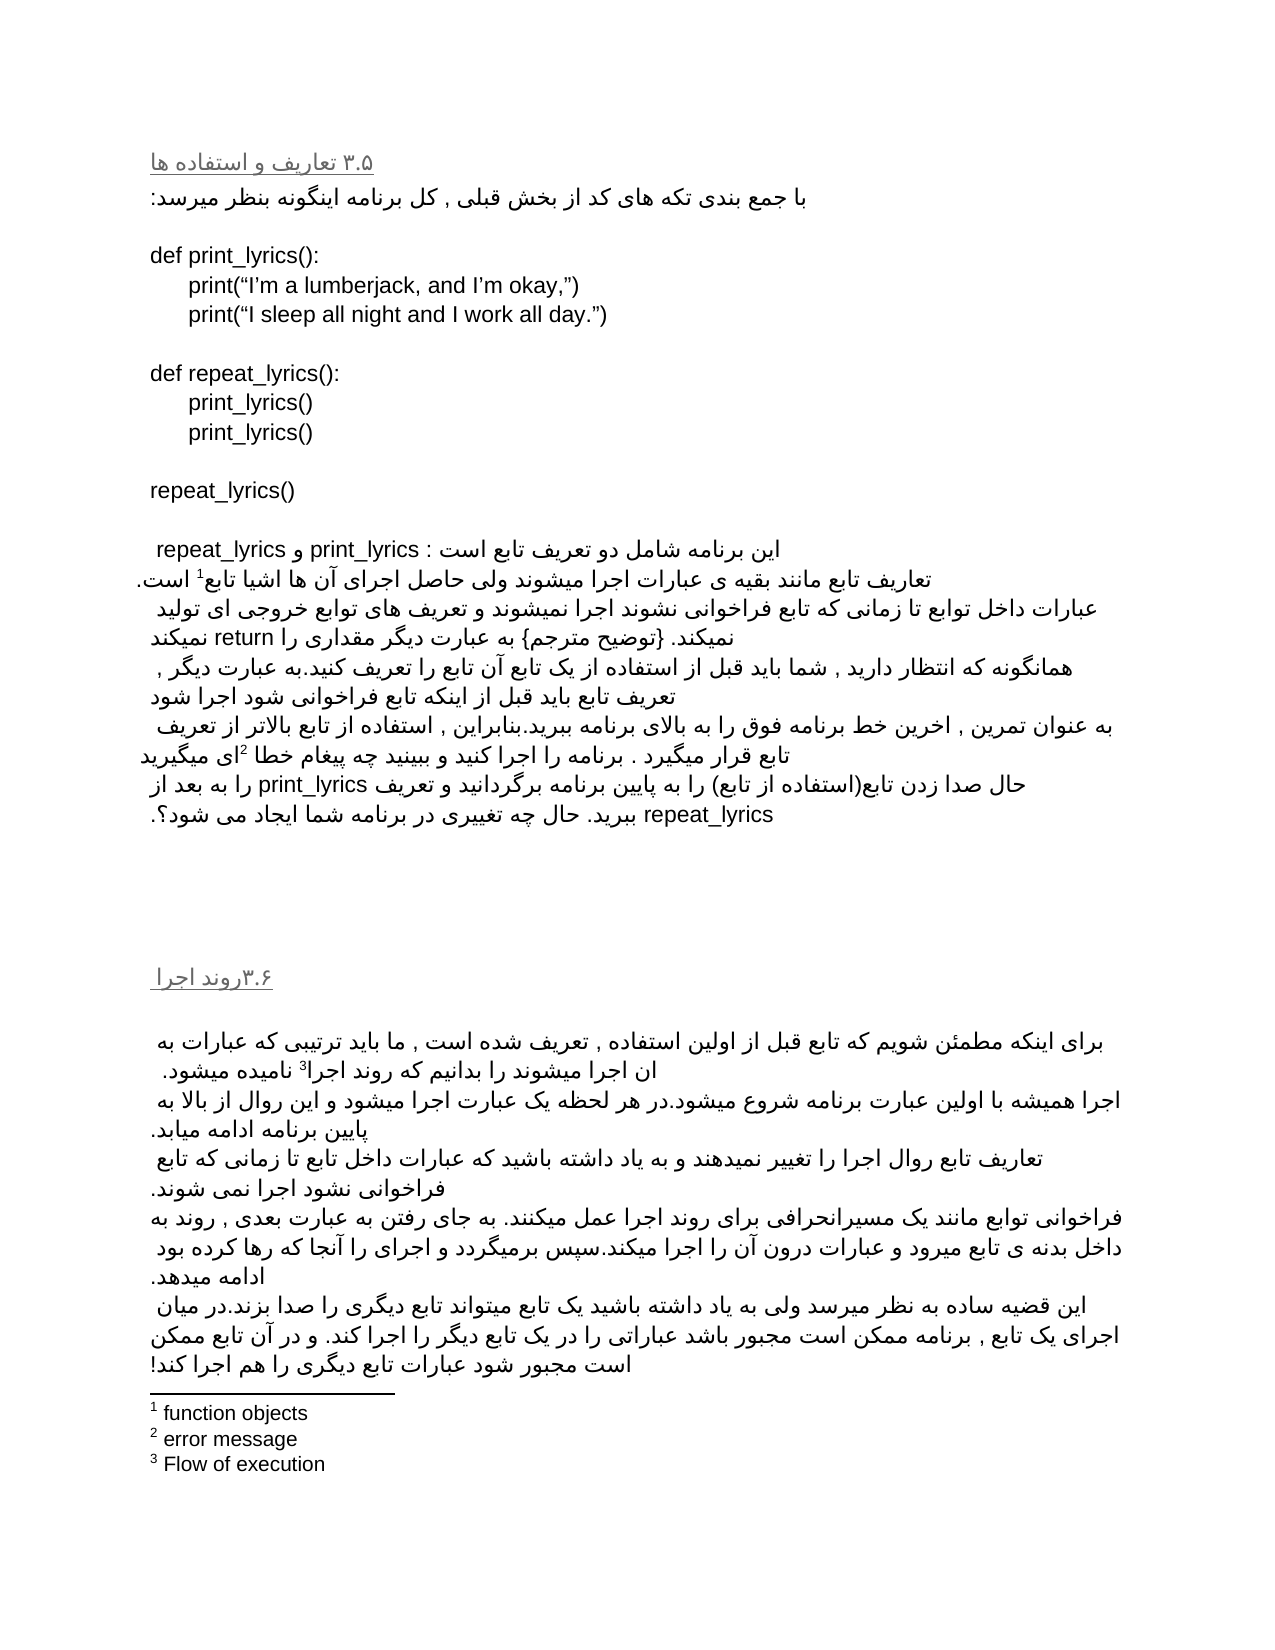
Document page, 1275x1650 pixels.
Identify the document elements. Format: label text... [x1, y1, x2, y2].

text برای اینکه مطمئن شویم که تابع قبل از اولین استفاده , تعریف شده است , ما باید ترتیبی که عبارات به ان اجرا میشوند را بدانیم که روند اجرا نامیده میشود. [150, 1028, 1125, 1083]
text این برنامه شامل دو تعریف تابع است : print_lyrics و repeat_lyrics [150, 537, 1125, 562]
text def print_lyrics(): [150, 243, 1125, 269]
text عبارات داخل توابع تا زمانی که تابع فراخوانی نشوند اجرا نمیشوند و تعریف های توابع خروجی ای تولید نمیکند. {توضیح مترجم} به عبارت دیگر مقداری را return نمیکند [150, 596, 1125, 651]
text Flow of execution [150, 1451, 1125, 1477]
text تعاریف تابع روال اجرا را تغییر نمیدهند و به یاد داشته باشید که عبارات داخل تابع تا زمانی که تابع فراخوانی نشود اجرا نمی شوند. [150, 1146, 1125, 1201]
subtitle ۳.۵ تعاریف و استفاده ها [150, 150, 1125, 180]
text print(“I’m a lumberjack, and I’m okay,”) [150, 272, 1125, 298]
text همانگونه که انتظار دارید , شما باید قبل از استفاده از یک تابع آن تابع را تعریف کنید.به عبارت دیگر , تعریف تابع باید قبل از اینکه تابع فراخوانی شود اجرا شود [150, 654, 1125, 709]
text def repeat_lyrics(): [150, 361, 1125, 386]
text repeat_lyrics() [150, 478, 1125, 504]
text این قضیه ساده به نظر میرسد ولی به یاد داشته باشید یک تابع میتواند تابع دیگری را صدا بزند.در میان اجرای یک تابع , برنامه ممکن است مجبور باشد عباراتی را در یک تابع دیگر را اجرا کند. و در آن تابع ممکن است مجبور شود عبارات تابع دیگری را هم اجرا کند! [150, 1293, 1125, 1377]
text error message [150, 1426, 1125, 1451]
text print(“I sleep all night and I work all day.”) [150, 302, 1125, 327]
text با جمع بندی تکه های کد از بخش قبلی , کل برنامه اینگونه بنظر میرسد: [150, 184, 1125, 210]
text اجرا همیشه با اولین عبارت برنامه شروع میشود.در هر لحظه یک عبارت اجرا میشود و این روال از بالا به پایین برنامه ادامه میابد. [150, 1087, 1125, 1142]
text حال صدا زدن تابع(استفاده از تابع) را به پایین برنامه برگردانید و تعریف print_lyrics را به بعد از repeat_lyrics ببرید. حال چه تغییری در برنامه شما ایجاد می شود؟. [150, 772, 1125, 827]
text فراخوانی توابع مانند یک مسیرانحرافی برای روند اجرا عمل میکنند. به جای رفتن به عبارت بعدی , روند به داخل بدنه ی تابع میرود و عبارات درون آن را اجرا میکند.سپس برمیگردد و اجرای را آنجا که رها کرده بود ادامه میدهد. [150, 1205, 1125, 1289]
text print_lyrics() [150, 419, 1125, 445]
text function objects [150, 1400, 1125, 1426]
text به عنوان تمرین , اخرین خط برنامه فوق را به بالای برنامه ببرید.بنابراین , استفاده از تابع بالاتر از تعریف تابع قرار میگیرد . برنامه را اجرا کنید و ببینید چه پیغام خطا ای میگیرید [150, 713, 1125, 768]
text print_lyrics() [150, 390, 1125, 416]
subtitle ۳.۶روند اجرا [150, 965, 1125, 995]
text تعاریف تابع مانند بقیه ی عبارات اجرا میشوند ولی حاصل اجرای آن ها اشیا تابع است. [150, 566, 1125, 592]
